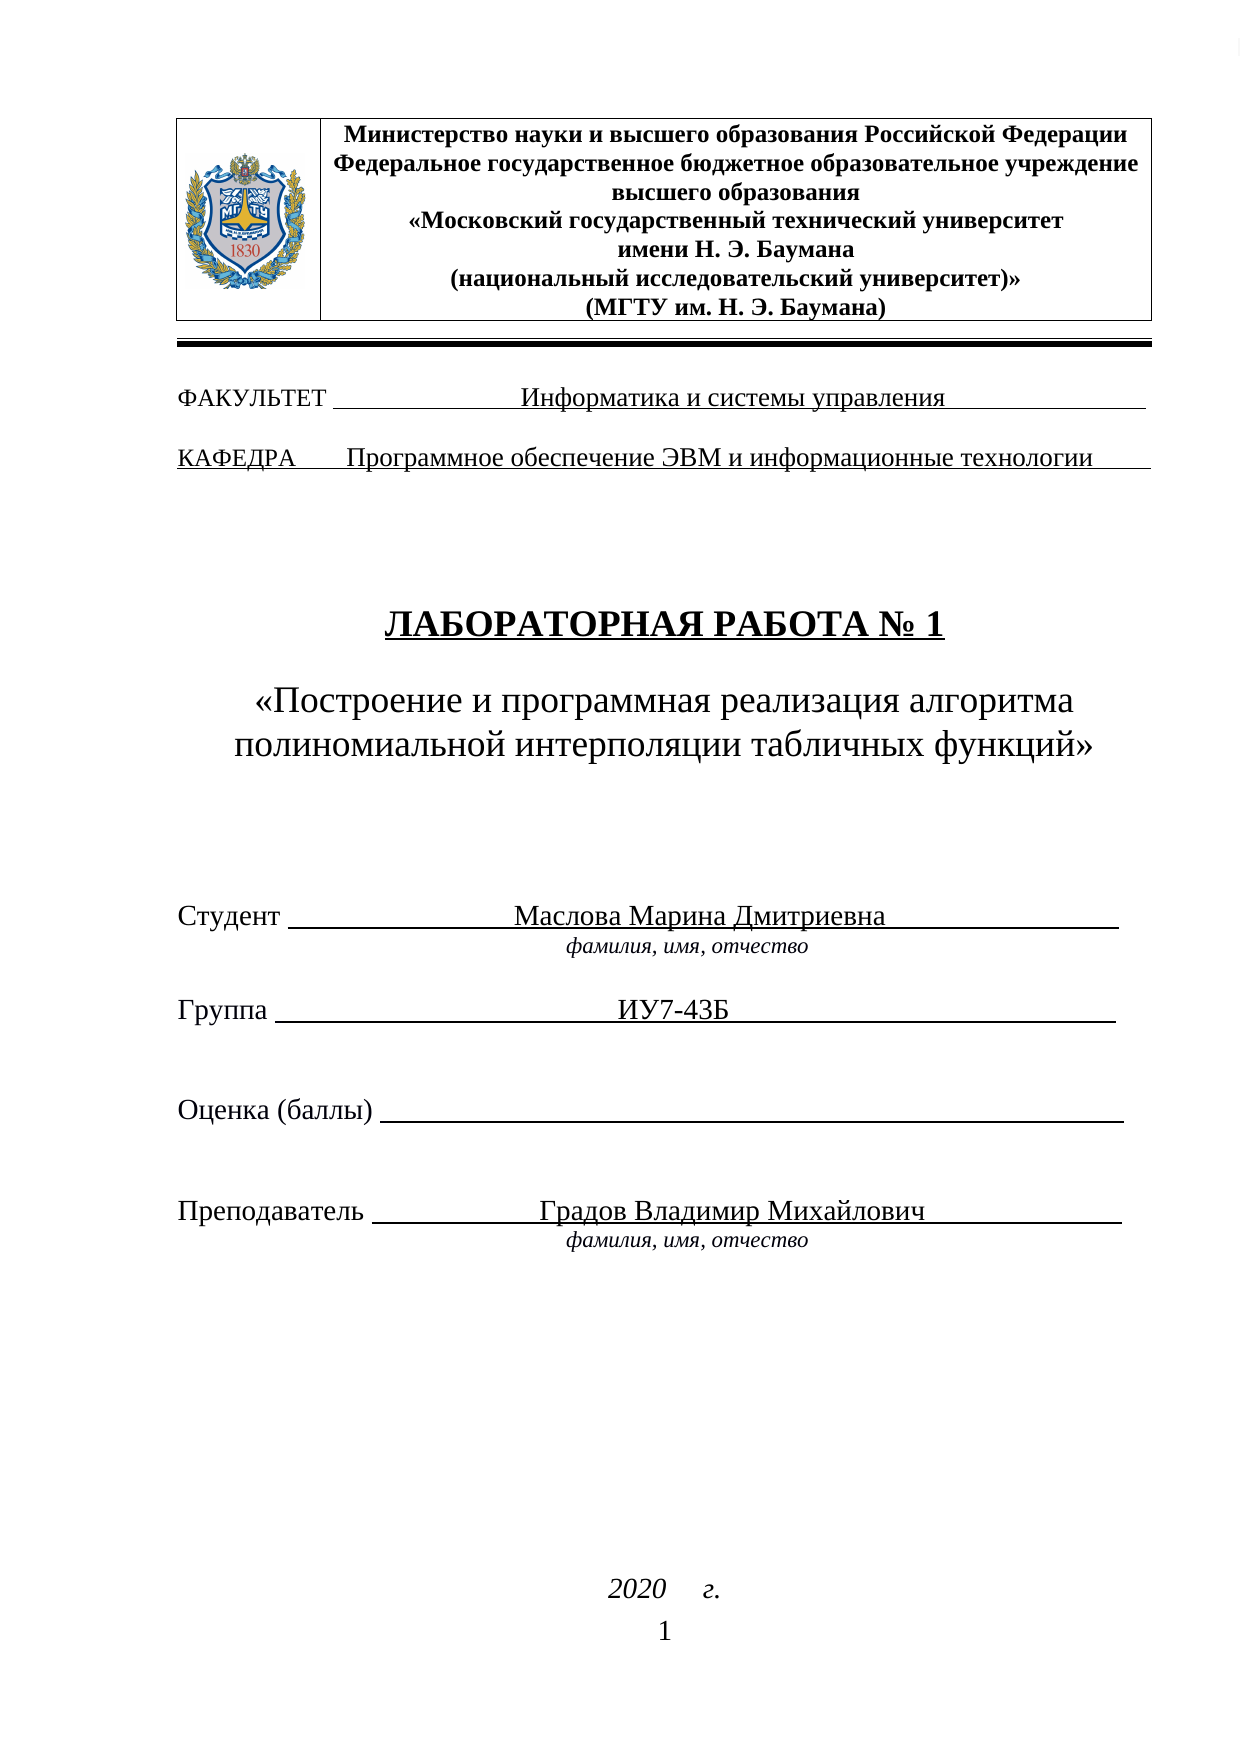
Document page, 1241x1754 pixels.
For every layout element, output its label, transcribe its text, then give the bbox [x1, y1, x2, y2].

text Группа ИУ7-43Б [177, 992, 1152, 1025]
text ЛАБОРАТОРНАЯ РАБОТА № 1 «Построение и программная реализация алгоритма полиномиальной интерполяции табличных функций» [177, 601, 1152, 764]
text КАФЕДРА Программное обеспечение ЭВМ и информационные технологии [177, 441, 1152, 472]
text Оценка (баллы) [177, 1092, 1152, 1126]
text ФАКУЛЬТЕТ Информатика и системы управления [177, 381, 1152, 412]
text Преподаватель Градов Владимир Михайлович [177, 1193, 1152, 1227]
text фамилия, имя, отчество [177, 932, 1152, 958]
table_header Министерство науки и высшего образования Российской Федерации Федеральное государственное бюджетное образовательное учреждение высшего образования «Московский государственный технический университет имени Н. Э. Баумана (национальный исследовательский университет)» (МГТУ им. Н. Э. Баумана) [321, 119, 1151, 320]
text фамилия, имя, отчество [177, 1227, 1152, 1253]
text Студент Маслова Марина Дмитриевна [177, 898, 1152, 932]
table_header [177, 119, 320, 320]
text 2020 г. [177, 1572, 1152, 1605]
picture [185, 153, 306, 290]
